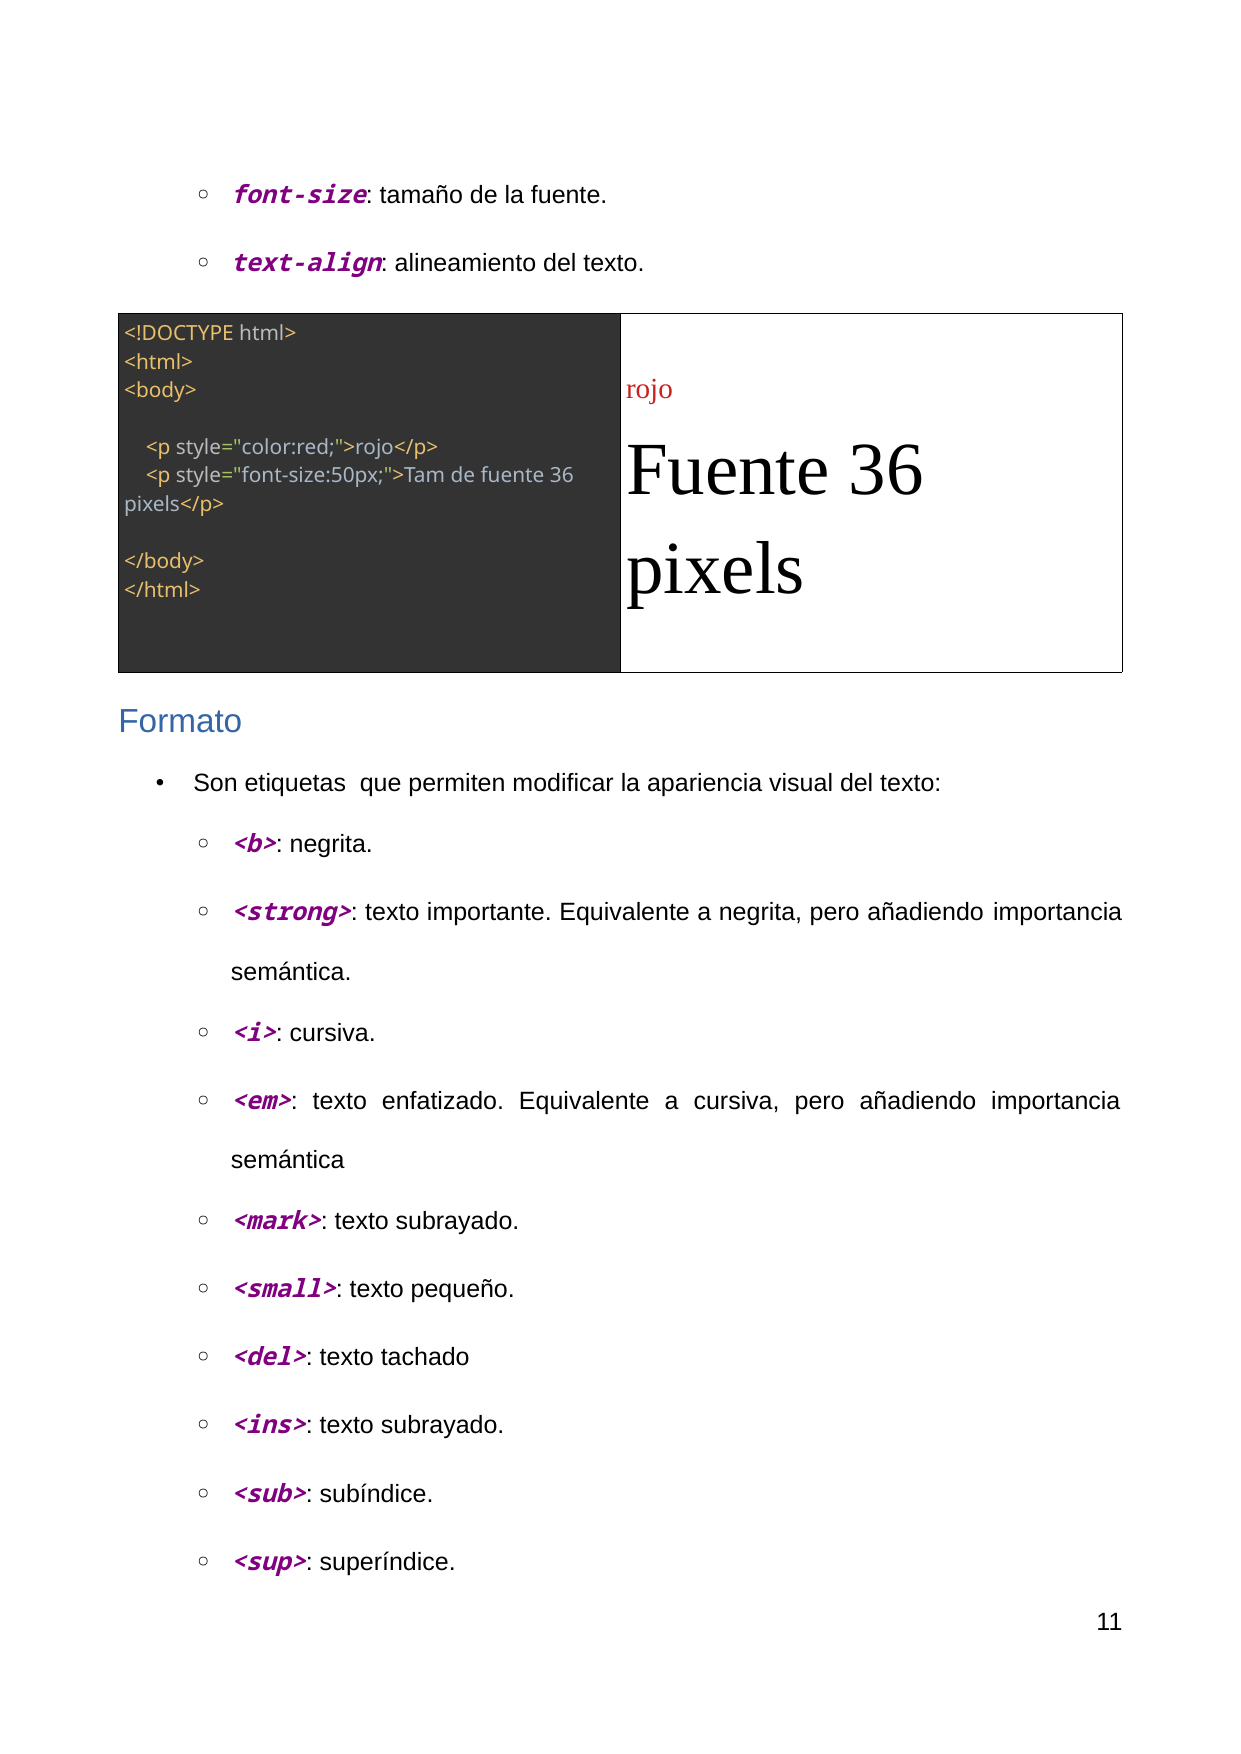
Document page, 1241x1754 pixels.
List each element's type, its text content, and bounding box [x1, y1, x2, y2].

list <small>: texto pequeño. [193, 1271, 1122, 1305]
text Formato [118, 701, 1122, 739]
table_header rojo Fuente 36 pixels [621, 314, 1122, 672]
table_header <!DOCTYPE html> <html> <body> <p style="color:red;">rojo</p> <p style="font-size:50px;">Tam de fuente 36 pixels</p> </body> </html> [119, 314, 620, 672]
list <i>: cursiva. [193, 1014, 1122, 1048]
list text-align: alineamiento del texto. [193, 244, 1122, 278]
list Son etiquetas que permiten modificar la apariencia visual del texto: [156, 768, 1122, 797]
list <mark>: texto subrayado. [193, 1203, 1122, 1237]
list <sub>: subíndice. [193, 1475, 1122, 1509]
list <b>: negrita. [193, 826, 1122, 860]
list <ins>: texto subrayado. [193, 1407, 1122, 1441]
list <em>: texto enfatizado. Equivalente a cursiva, pero añadiendo importancia semántica [193, 1082, 1122, 1174]
list <strong>: texto importante. Equivalente a negrita, pero añadiendo importancia semántica. [193, 894, 1122, 986]
list <sup>: superíndice. [193, 1543, 1122, 1577]
list <del>: texto tachado [193, 1339, 1122, 1373]
list font-size: tamaño de la fuente. [193, 176, 1122, 210]
